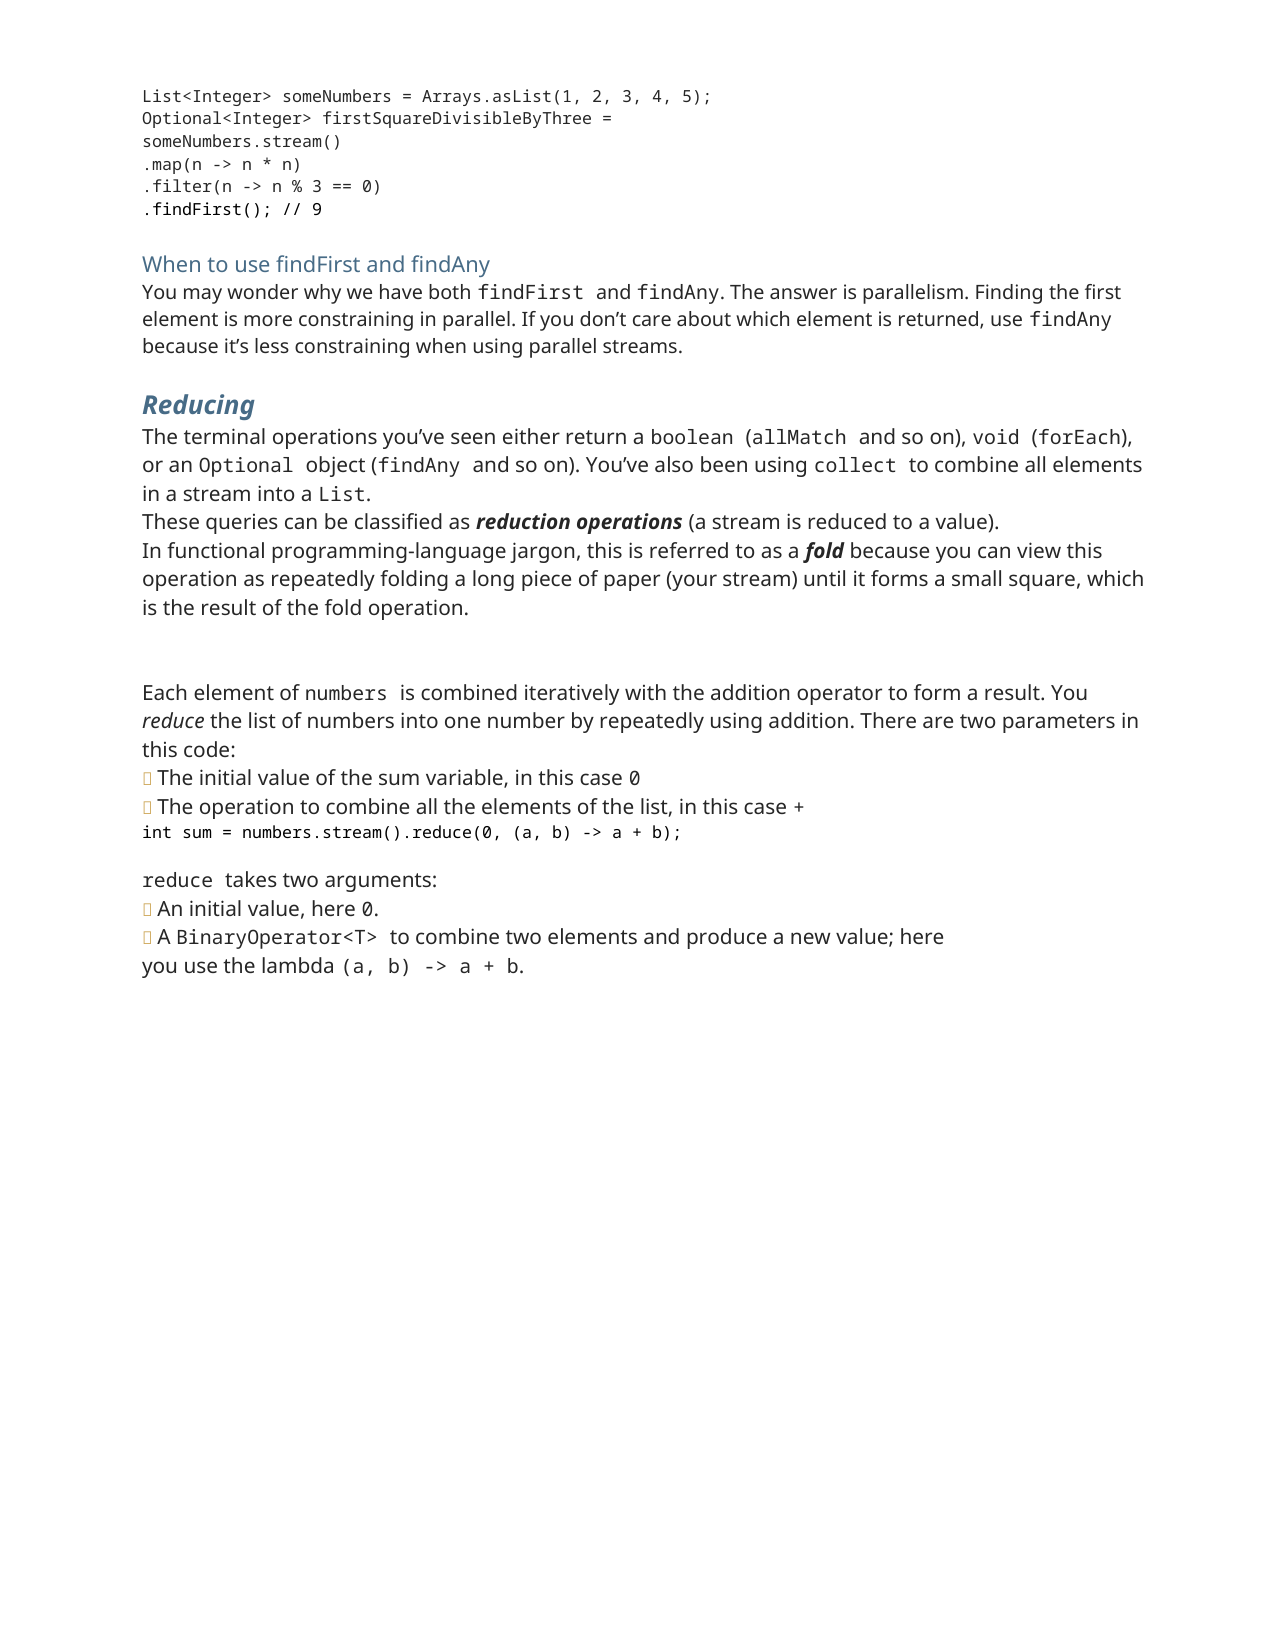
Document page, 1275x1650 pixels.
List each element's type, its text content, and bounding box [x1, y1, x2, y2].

text someNumbers.stream() [142, 129, 1149, 152]
text int sum = numbers.stream().reduce(0, (a, b) -> a + b); [142, 820, 1149, 843]
text When to use findFirst and findAny [142, 249, 1149, 279]
text  An initial value, here 0. [142, 894, 1149, 922]
text  The initial value of the sum variable, in this case 0 [142, 763, 1149, 792]
text Each element of numbers is combined iteratively with the addition operator to form a result. You reduce the list of numbers into one number by repeatedly using addition. There are two parameters in this code: [142, 678, 1149, 763]
text you use the lambda (a, b) -> a + b. [142, 951, 1149, 979]
text .map(n -> n * n) [142, 152, 1149, 175]
text List<Integer> someNumbers = Arrays.asList(1, 2, 3, 4, 5); [142, 84, 1149, 107]
text Reducing [142, 387, 1149, 422]
text These queries can be classified as reduction operations (a stream is reduced to a value). [142, 507, 1149, 536]
text reduce takes two arguments: [142, 866, 1149, 894]
text  The operation to combine all the elements of the list, in this case + [142, 792, 1149, 820]
text Optional<Integer> firstSquareDivisibleByThree = [142, 107, 1149, 129]
text .filter(n -> n % 3 == 0) [142, 175, 1149, 198]
text You may wonder why we have both findFirst and findAny. The answer is parallelism. Finding the first element is more constraining in parallel. If you don’t care about which element is returned, use findAny because it’s less constraining when using parallel streams. [142, 279, 1149, 359]
text  A BinaryOperator<T> to combine two elements and produce a new value; here [142, 922, 1149, 951]
text .findFirst(); // 9 [142, 198, 1149, 220]
text The terminal operations you’ve seen either return a boolean (allMatch and so on), void (forEach), or an Optional object (findAny and so on). You’ve also been using collect to combine all elements in a stream into a List. [142, 422, 1149, 507]
text In functional programming-language jargon, this is referred to as a fold because you can view this operation as repeatedly folding a long piece of paper (your stream) until it forms a small square, which is the result of the fold operation. [142, 536, 1149, 621]
